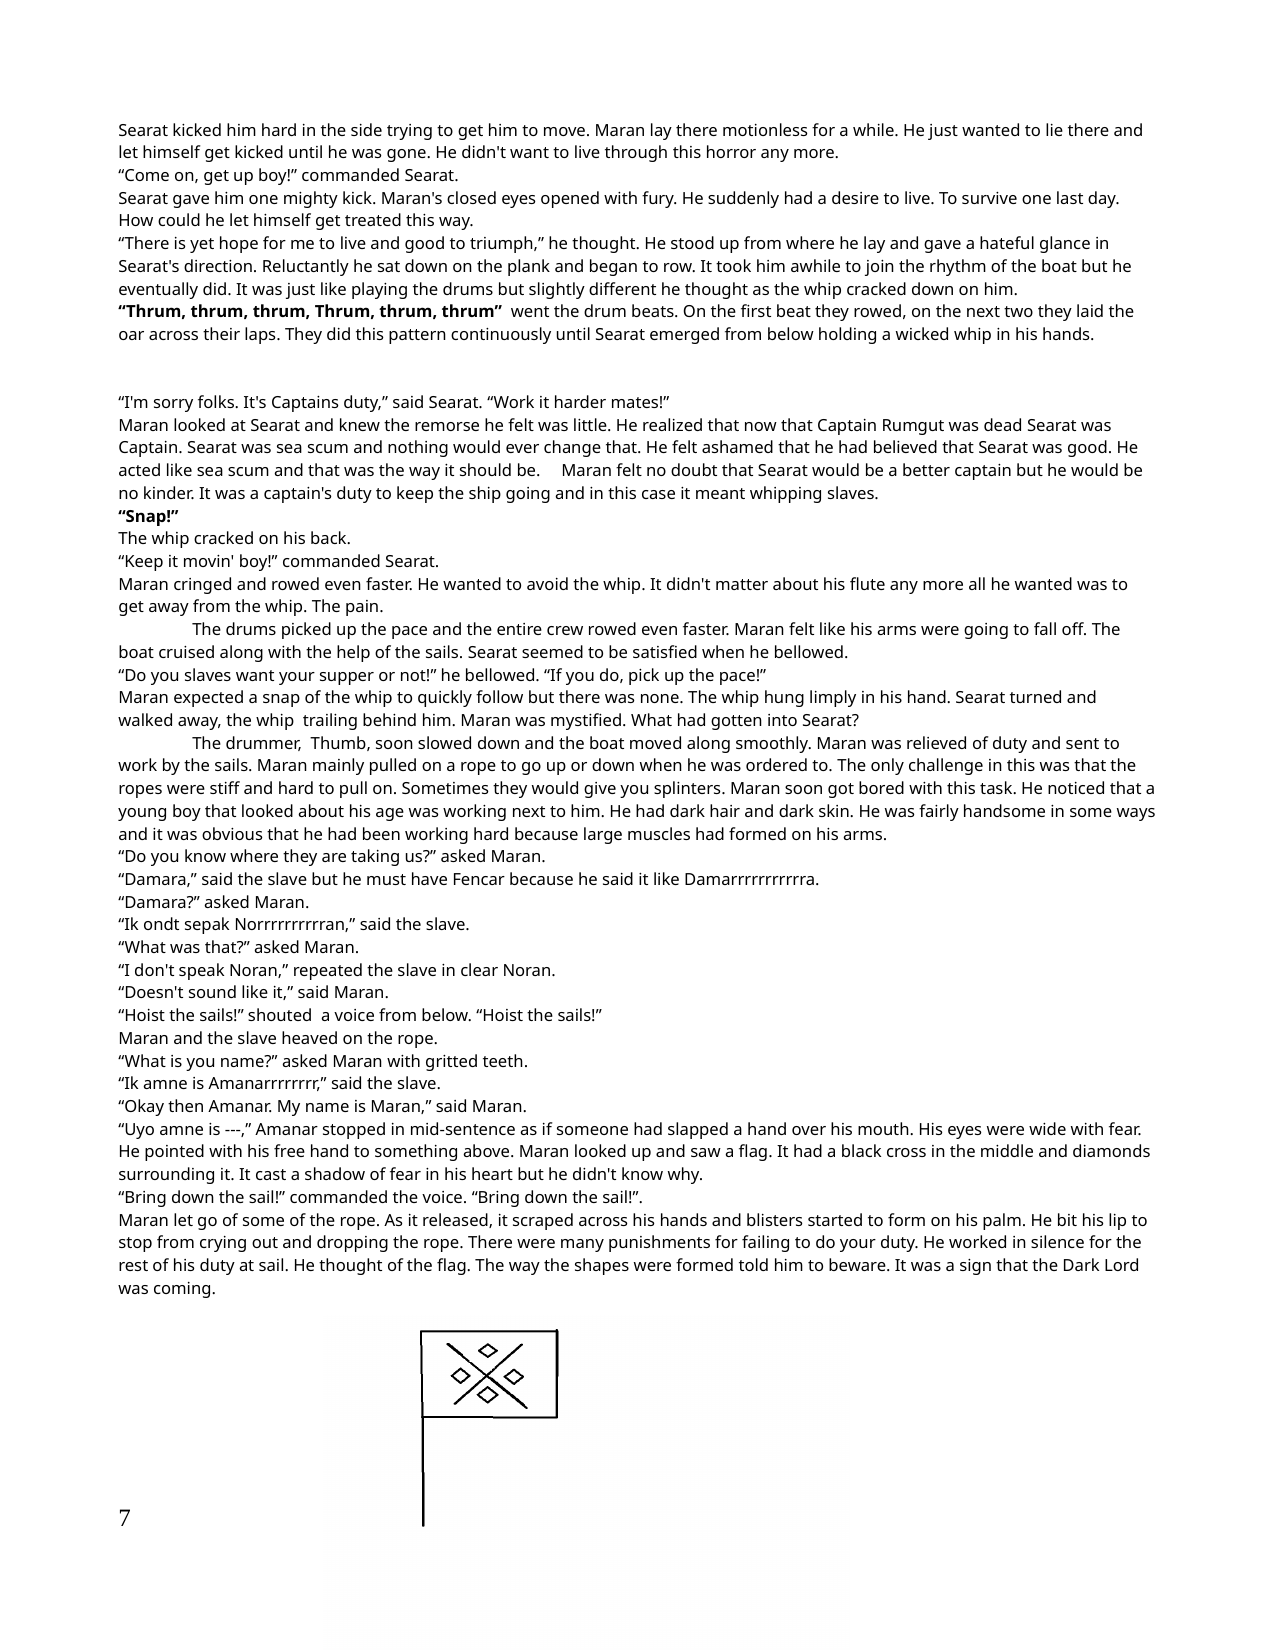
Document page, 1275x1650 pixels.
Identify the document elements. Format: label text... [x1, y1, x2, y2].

text “Damara?” asked Maran. [118, 890, 1157, 913]
text “Thrum, thrum, thrum, Thrum, thrum, thrum” went the drum beats. On the first beat they rowed, on the next two they laid the oar across their laps. They did this pattern continuously until Searat emerged from below holding a wicked whip in his hands. [118, 300, 1157, 345]
text Searat kicked him hard in the side trying to get him to move. Maran lay there motionless for a while. He just wanted to lie there and let himself get kicked until he was gone. He didn't want to live through this horror any more. [118, 118, 1157, 163]
text “I'm sorry folks. It's Captains duty,” said Searat. “Work it harder mates!” [118, 391, 1157, 413]
text Maran expected a snap of the whip to quickly follow but there was none. The whip hung limply in his hand. Searat turned and walked away, the whip trailing behind him. Maran was mystified. What had gotten into Searat? [118, 686, 1157, 731]
text “Do you slaves want your supper or not!” he bellowed. “If you do, pick up the pace!” [118, 663, 1157, 686]
text “Doesn't sound like it,” said Maran. [118, 981, 1157, 1004]
text “Come on, get up boy!” commanded Searat. [118, 163, 1157, 186]
text “Hoist the sails!” shouted a voice from below. “Hoist the sails!” [118, 1004, 1157, 1026]
text “I don't speak Noran,” repeated the slave in clear Noran. [118, 958, 1157, 981]
picture [323, 1315, 850, 1650]
text “Okay then Amanar. My name is Maran,” said Maran. [118, 1094, 1157, 1117]
text “Uyo amne is ---,” Amanar stopped in mid-sentence as if someone had slapped a hand over his mouth. His eyes were wide with fear. He pointed with his free hand to something above. Maran looked up and saw a flag. It had a black cross in the middle and diamonds surrounding it. It cast a shadow of fear in his heart but he didn't know why. [118, 1117, 1157, 1185]
text Maran cringed and rowed even faster. He wanted to avoid the whip. It didn't matter about his flute any more all he wanted was to get away from the whip. The pain. [118, 572, 1157, 618]
text “Ik ondt sepak Norrrrrrrrrran,” said the slave. [118, 913, 1157, 936]
text “Do you know where they are taking us?” asked Maran. [118, 845, 1157, 867]
text Maran let go of some of the rope. As it released, it scraped across his hands and blisters started to form on his palm. He bit his lip to stop from crying out and dropping the rope. There were many punishments for failing to do your duty. He worked in silence for the rest of his duty at sail. He thought of the flag. The way the shapes were formed told him to beware. It was a sign that the Dark Lord was coming. [118, 1208, 1157, 1299]
text “Bring down the sail!” commanded the voice. “Bring down the sail!”. [118, 1185, 1157, 1208]
text Maran and the slave heaved on the rope. [118, 1026, 1157, 1049]
text “Snap!” [118, 504, 1157, 527]
text Searat gave him one mighty kick. Maran's closed eyes opened with fury. He suddenly had a desire to live. To survive one last day. How could he let himself get treated this way. [118, 186, 1157, 232]
text Maran looked at Searat and knew the remorse he felt was little. He realized that now that Captain Rumgut was dead Searat was Captain. Searat was sea scum and nothing would ever change that. He felt ashamed that he had believed that Searat was good. He acted like sea scum and that was the way it should be. Maran felt no doubt that Searat would be a better captain but he would be no kinder. It was a captain's duty to keep the ship going and in this case it meant whipping slaves. [118, 413, 1157, 504]
text The whip cracked on his back. [118, 527, 1157, 549]
text “What is you name?” asked Maran with gritted teeth. [118, 1049, 1157, 1072]
text “There is yet hope for me to live and good to triumph,” he thought. He stood up from where he lay and gave a hateful glance in Searat's direction. Reluctantly he sat down on the plank and began to row. It took him awhile to join the rhythm of the boat but he eventually did. It was just like playing the drums but slightly different he thought as the whip cracked down on him. [118, 232, 1157, 300]
text The drums picked up the pace and the entire crew rowed even faster. Maran felt like his arms were going to fall off. The boat cruised along with the help of the sails. Searat seemed to be satisfied when he bellowed. [118, 618, 1157, 663]
text “What was that?” asked Maran. [118, 936, 1157, 958]
text “Keep it movin' boy!” commanded Searat. [118, 549, 1157, 572]
text The drummer, Thumb, soon slowed down and the boat moved along smoothly. Maran was relieved of duty and sent to work by the sails. Maran mainly pulled on a rope to go up or down when he was ordered to. The only challenge in this was that the ropes were stiff and hard to pull on. Sometimes they would give you splinters. Maran soon got bored with this task. He noticed that a young boy that looked about his age was working next to him. He had dark hair and dark skin. He was fairly handsome in some ways and it was obvious that he had been working hard because large muscles had formed on his arms. [118, 731, 1157, 845]
text “Damara,” said the slave but he must have Fencar because he said it like Damarrrrrrrrrrra. [118, 867, 1157, 890]
text “Ik amne is Amanarrrrrrrr,” said the slave. [118, 1072, 1157, 1094]
